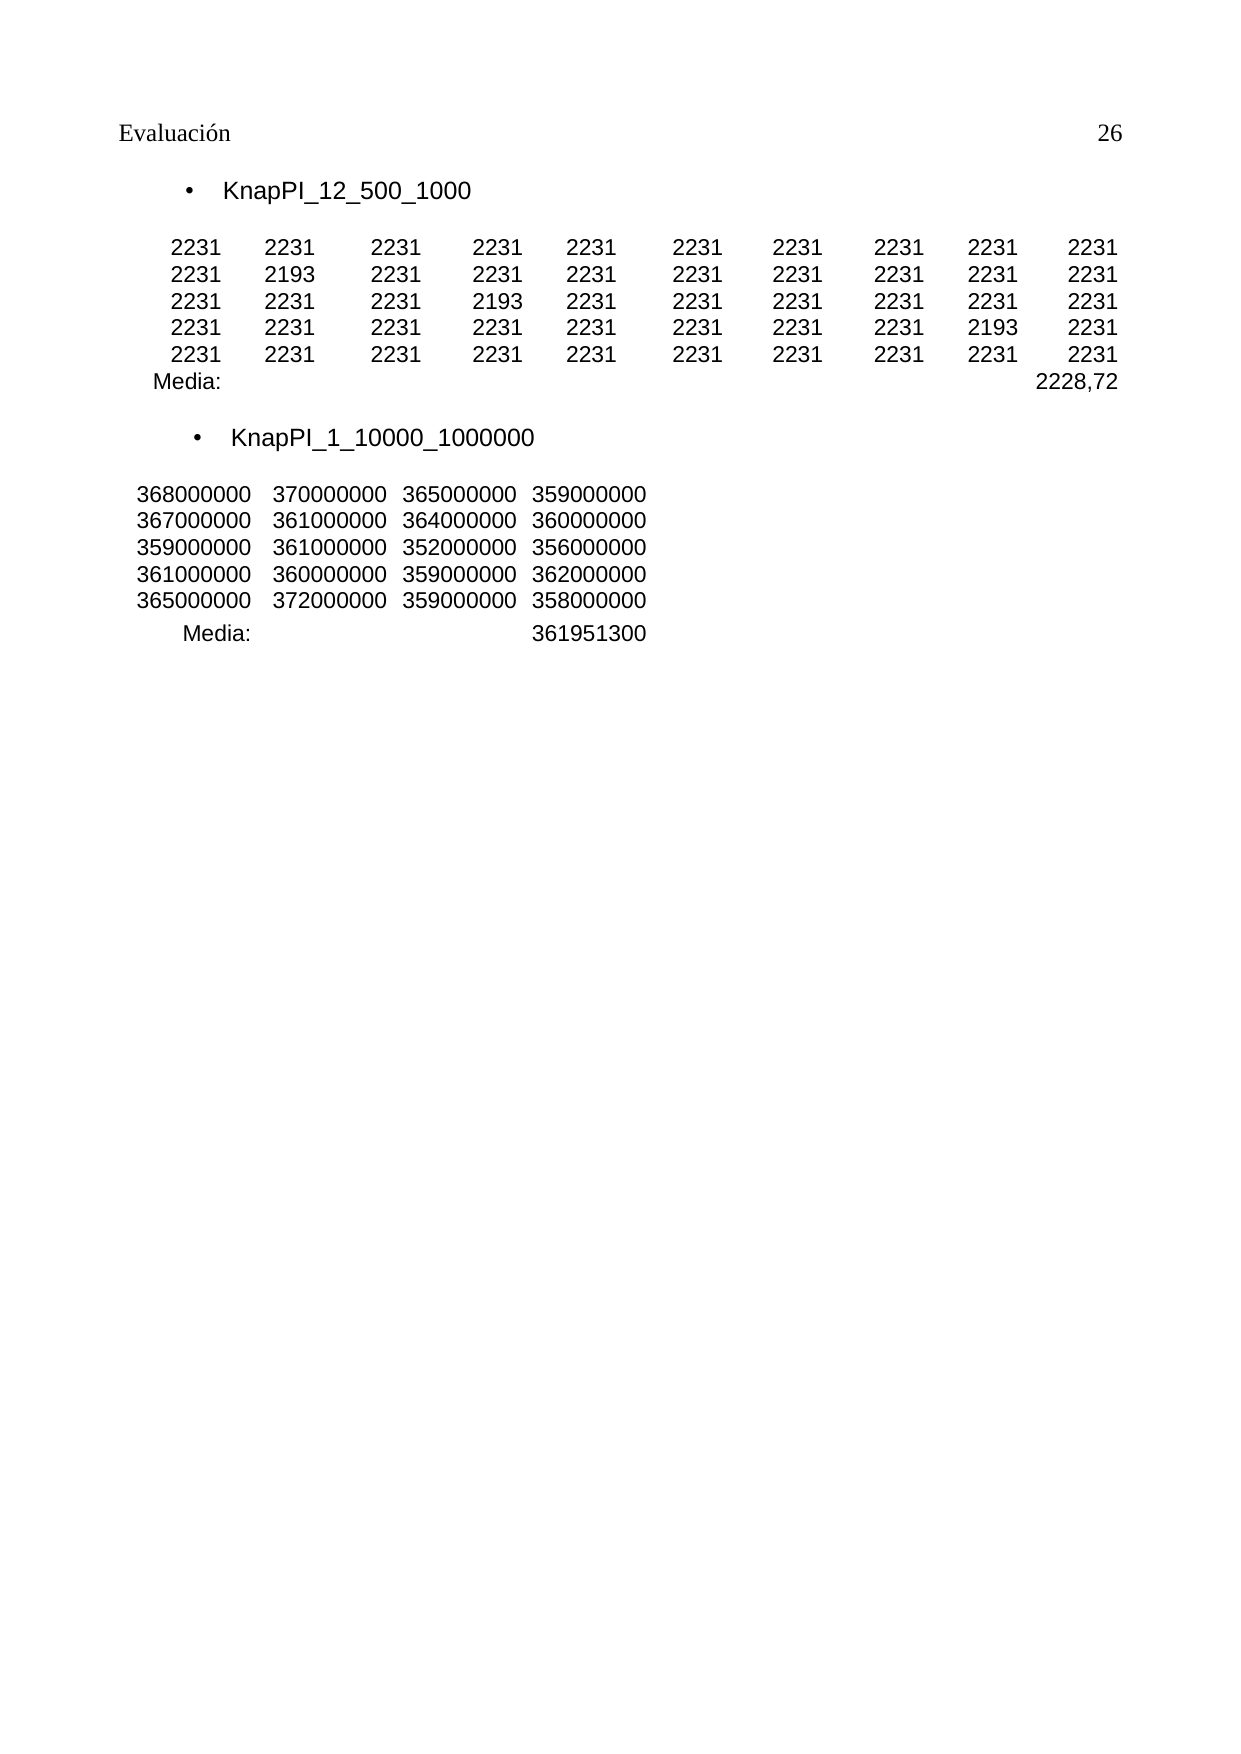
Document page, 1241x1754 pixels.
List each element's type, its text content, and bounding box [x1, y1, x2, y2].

table_cell 2231 [1021, 261, 1121, 287]
table_cell 2231 [928, 341, 1021, 367]
table_cell Media: [112, 614, 254, 646]
list KnapPI_12_500_1000 [185, 176, 1122, 205]
table_cell 2231 [318, 314, 424, 341]
table_cell 2231 [424, 341, 526, 367]
table_cell 364000000 [390, 507, 520, 534]
table_cell 2231 [928, 261, 1021, 287]
table_cell 2231 [526, 287, 620, 314]
table_header 2231 [826, 234, 927, 261]
table_cell 2231 [620, 314, 726, 341]
table_cell 361000000 [254, 534, 390, 560]
table_header 2231 [526, 234, 620, 261]
table_cell 2231 [826, 287, 927, 314]
table_cell 2193 [224, 261, 318, 287]
table_cell 361951300 [254, 614, 649, 646]
table_cell 2231 [1021, 314, 1121, 341]
table_cell 360000000 [520, 507, 649, 534]
table_header 2231 [318, 234, 424, 261]
table_cell 2231 [826, 314, 927, 341]
table_cell 2231 [526, 341, 620, 367]
table_cell 2231 [620, 287, 726, 314]
table_cell 358000000 [520, 587, 649, 614]
table_cell 2231 [224, 314, 318, 341]
table_cell 2231 [620, 261, 726, 287]
table_cell 2231 [112, 314, 224, 341]
table_header 370000000 [254, 480, 390, 507]
table_cell 2231 [318, 341, 424, 367]
table_cell 2231 [826, 341, 927, 367]
table_cell 2231 [112, 341, 224, 367]
table_cell 2231 [526, 314, 620, 341]
table_header 2231 [620, 234, 726, 261]
table_cell 2193 [928, 314, 1021, 341]
table_cell 2231 [1021, 287, 1121, 314]
table_cell 2231 [224, 287, 318, 314]
table_cell 367000000 [112, 507, 254, 534]
table_header 2231 [928, 234, 1021, 261]
table_cell 372000000 [254, 587, 390, 614]
table_header 359000000 [520, 480, 649, 507]
table_cell 2231 [526, 261, 620, 287]
table_cell 2231 [112, 261, 224, 287]
table_header 365000000 [390, 480, 520, 507]
table_cell 361000000 [254, 507, 390, 534]
table_cell 2231 [318, 287, 424, 314]
list KnapPI_1_10000_1000000 [193, 423, 1122, 452]
table_cell 2231 [726, 341, 826, 367]
table_header 2231 [112, 234, 224, 261]
table_cell 2231 [424, 314, 526, 341]
table_cell 2231 [928, 287, 1021, 314]
table_header 368000000 [112, 480, 254, 507]
table_cell 2228,72 [224, 367, 1121, 394]
table_cell 2231 [726, 287, 826, 314]
table_cell 2231 [424, 261, 526, 287]
table_cell Media: [112, 367, 224, 394]
table_cell 352000000 [390, 534, 520, 560]
table_cell 2231 [224, 341, 318, 367]
table_header 2231 [1021, 234, 1121, 261]
table_cell 2231 [826, 261, 927, 287]
table_header 2231 [726, 234, 826, 261]
table_cell 362000000 [520, 560, 649, 587]
table_cell 2231 [726, 261, 826, 287]
table_header 2231 [224, 234, 318, 261]
table_header 2231 [424, 234, 526, 261]
table_cell 359000000 [390, 560, 520, 587]
table_cell 2231 [1021, 341, 1121, 367]
table_cell 2231 [620, 341, 726, 367]
table_cell 359000000 [390, 587, 520, 614]
table_cell 2193 [424, 287, 526, 314]
table_cell 2231 [726, 314, 826, 341]
table_cell 365000000 [112, 587, 254, 614]
table_cell 361000000 [112, 560, 254, 587]
table_cell 2231 [112, 287, 224, 314]
table_cell 356000000 [520, 534, 649, 560]
table_cell 359000000 [112, 534, 254, 560]
table_cell 360000000 [254, 560, 390, 587]
table_cell 2231 [318, 261, 424, 287]
